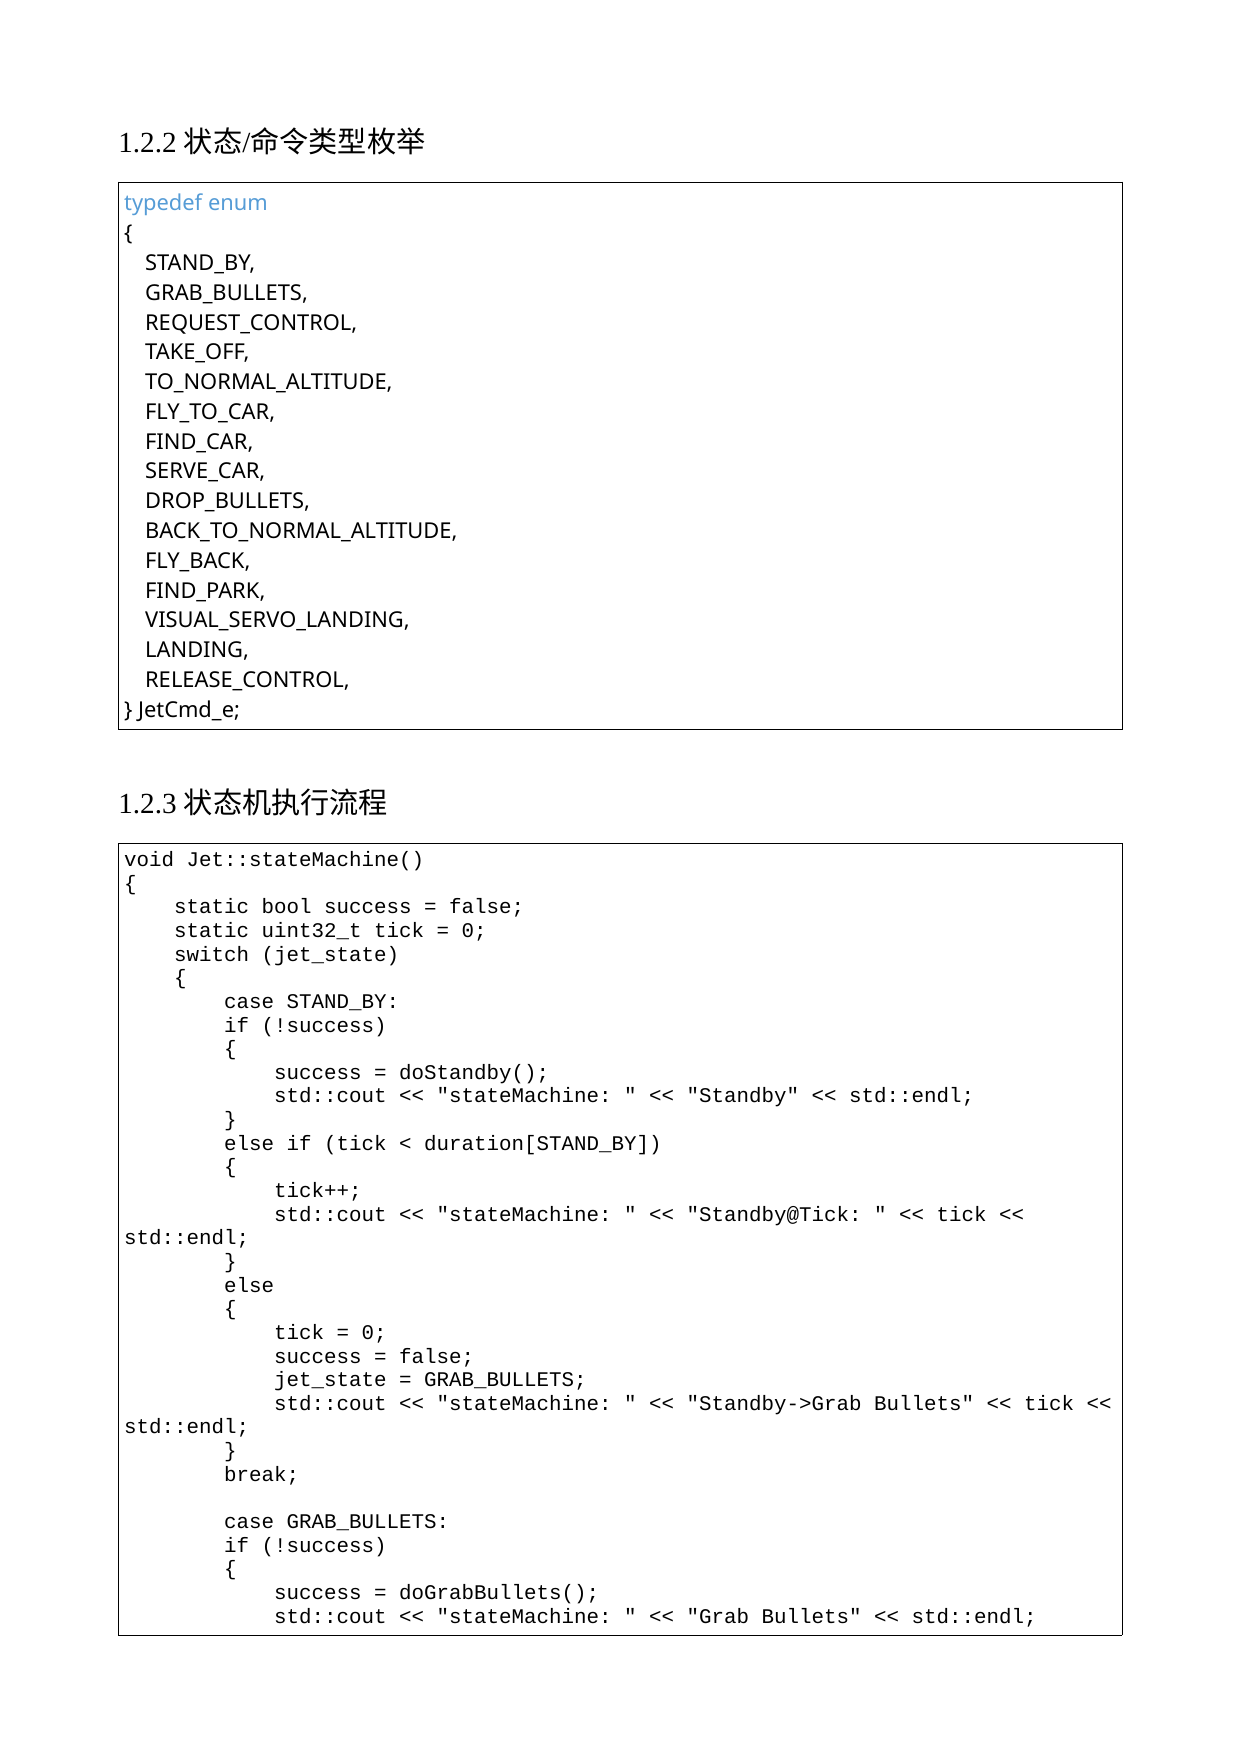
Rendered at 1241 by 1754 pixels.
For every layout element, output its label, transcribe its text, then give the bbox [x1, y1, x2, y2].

table_header typedef enum { STAND_BY, GRAB_BULLETS, REQUEST_CONTROL, TAKE_OFF, TO_NORMAL_ALTITUDE, FLY_TO_CAR, FIND_CAR, SERVE_CAR, DROP_BULLETS, BACK_TO_NORMAL_ALTITUDE, FLY_BACK, FIND_PARK, VISUAL_SERVO_LANDING, LANDING, RELEASE_CONTROL, } JetCmd_e; [119, 183, 1122, 729]
text 1.2.2 状态/命令类型枚举 [118, 118, 1122, 160]
text 1.2.3 状态机执行流程 [118, 780, 1122, 822]
table_header void Jet::stateMachine() { static bool success = false; static uint32_t tick = 0; switch (jet_state) { case STAND_BY: if (!success) { success = doStandby(); std::cout << "stateMachine: " << "Standby" << std::endl; } else if (tick < duration[STAND_BY]) { tick++; std::cout << "stateMachine: " << "Standby@Tick: " << tick << std::endl; } else { tick = 0; success = false; jet_state = GRAB_BULLETS; std::cout << "stateMachine: " << "Standby->Grab Bullets" << tick << std::endl; } break; case GRAB_BULLETS: if (!success) { success = doGrabBullets(); std::cout << "stateMachine: " << "Grab Bullets" << std::endl; [119, 844, 1122, 1635]
